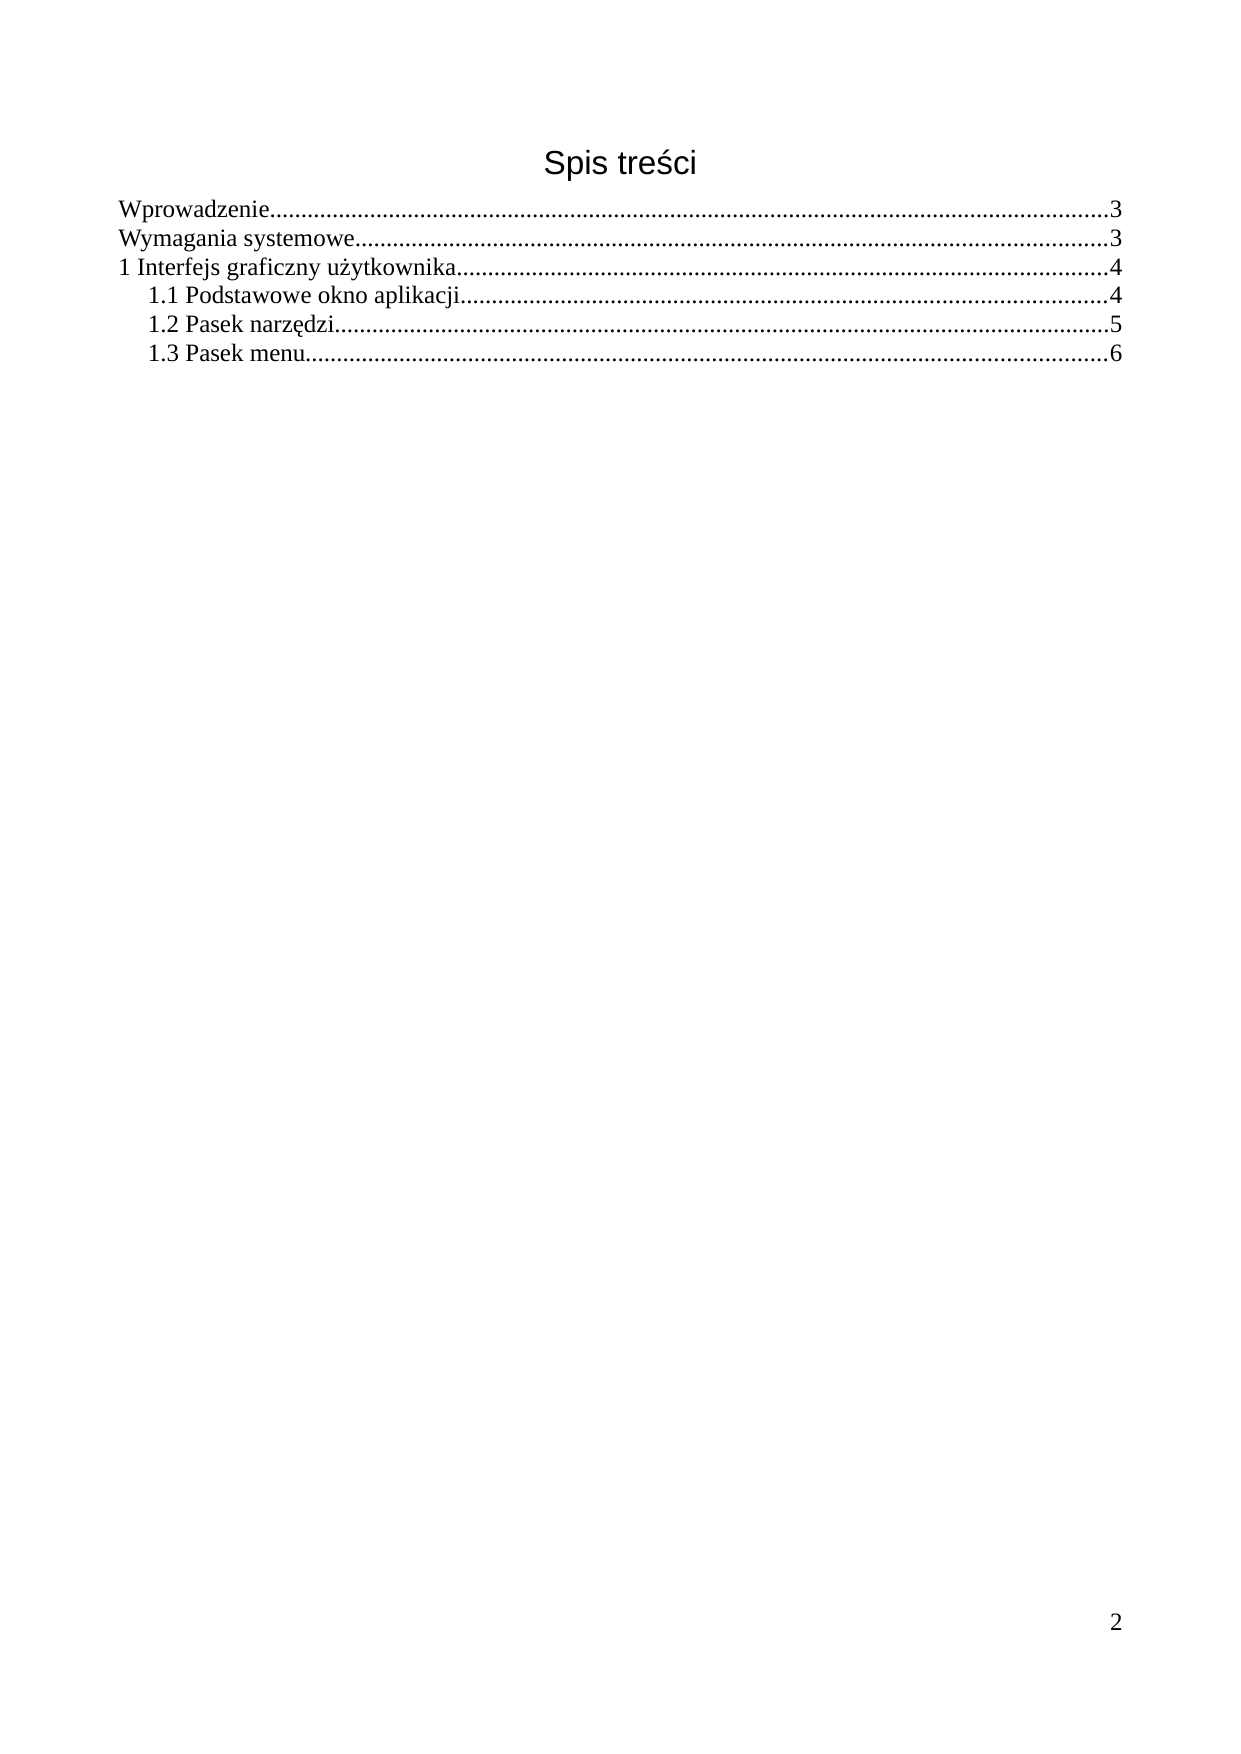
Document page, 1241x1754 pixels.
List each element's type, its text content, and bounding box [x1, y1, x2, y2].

text 1.1 Podstawowe okno aplikacji 4 [148, 280, 1122, 309]
text 1.2 Pasek narzędzi 5 [148, 309, 1122, 338]
text 1.3 Pasek menu 6 [148, 338, 1122, 367]
text Wprowadzenie 3 [118, 194, 1122, 223]
subtitle Spis treści [118, 143, 1122, 182]
text 1 Interfejs graficzny użytkownika 4 [118, 252, 1122, 280]
text Wymagania systemowe 3 [118, 223, 1122, 252]
